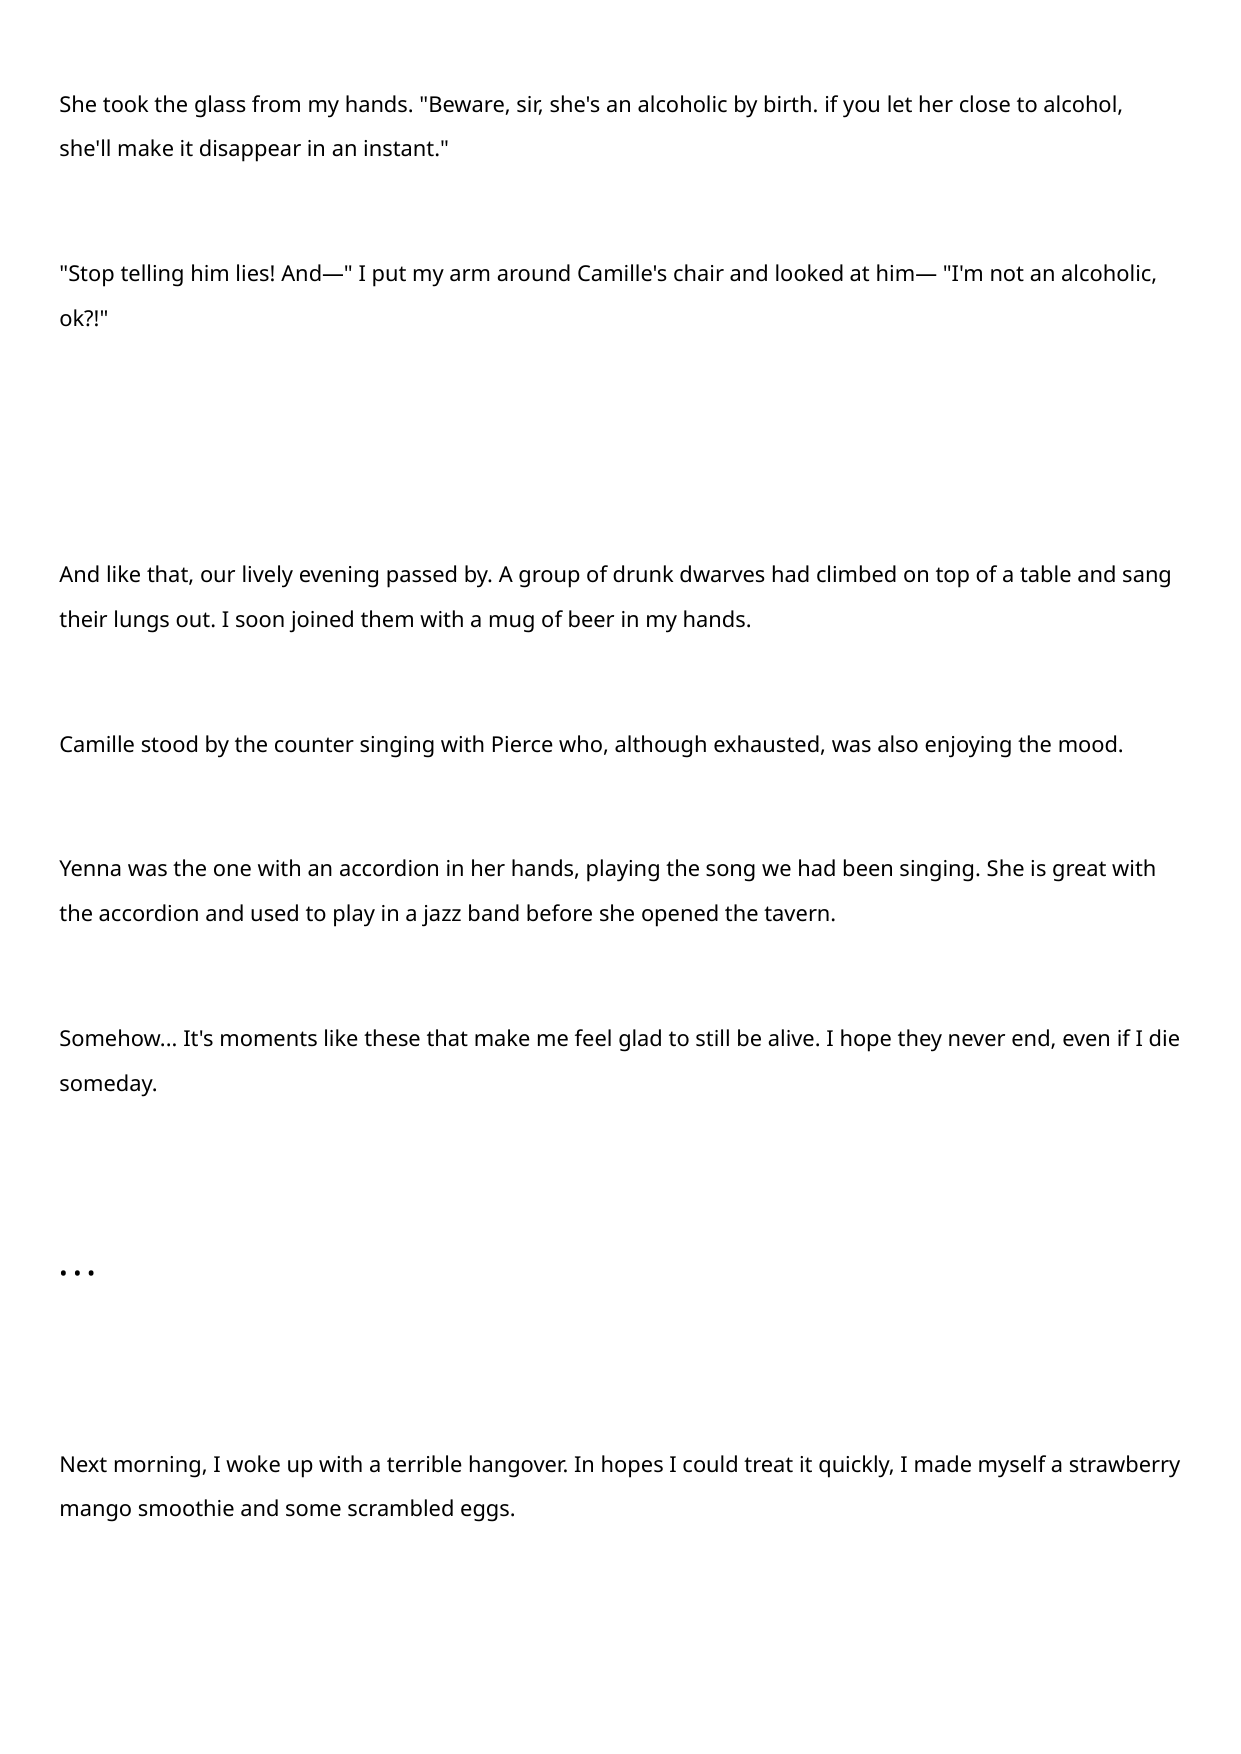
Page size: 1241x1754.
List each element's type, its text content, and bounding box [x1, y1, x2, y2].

text Next morning, I woke up with a terrible hangover. In hopes I could treat it quickly, I made myself a strawberry mango smoothie and some scrambled eggs. [59, 1449, 1181, 1523]
text And like that, our lively evening passed by. A group of drunk dwarves had climbed on top of a table and sang their lungs out. I soon joined them with a mug of beer in my hands. [59, 559, 1181, 633]
text Yenna was the one with an accordion in her hands, playing the song we had been singing. She is great with the accordion and used to play in a jazz band before she opened the tavern. [59, 853, 1181, 928]
text "Stop telling him lies! And—" I put my arm around Camille's chair and looked at him— "I'm not an alcoholic, ok?!" [59, 258, 1181, 333]
text Somehow... It's moments like these that make me feel glad to still be alive. I hope they never end, even if I die someday. [59, 1023, 1181, 1097]
text • • • [59, 1258, 1181, 1288]
text She took the glass from my hands. "Beware, sir, she's an alcoholic by birth. if you let her close to alcohol, she'll make it disappear in an instant." [59, 88, 1181, 163]
text Camille stood by the counter singing with Pierce who, although exhausted, was also enjoying the mood. [59, 728, 1181, 758]
